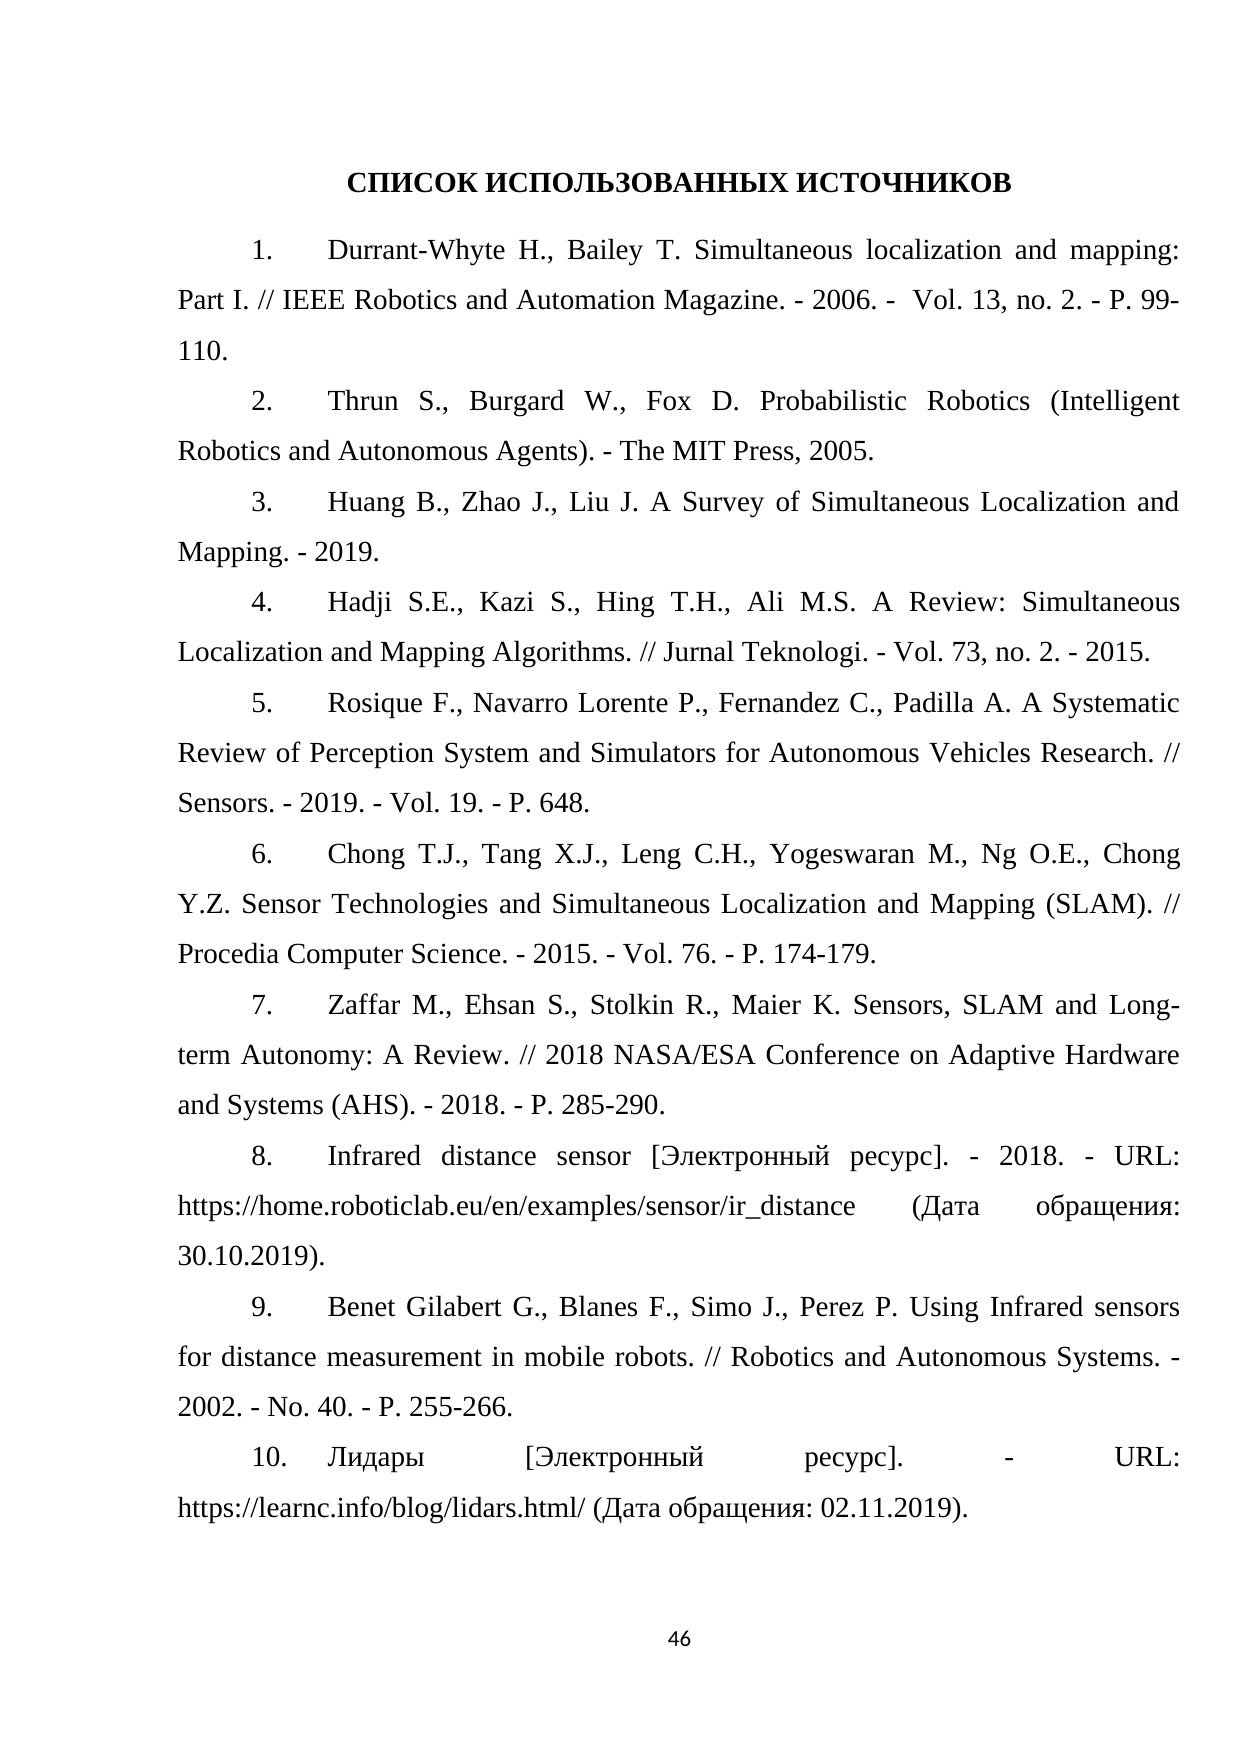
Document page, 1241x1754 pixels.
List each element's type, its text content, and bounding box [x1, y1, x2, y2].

list Zaffar M., Ehsan S., Stolkin R., Maier K. Sensors, SLAM and Long-term Autonomy: A Review. // 2018 NASA/ESA Conference on Adaptive Hardware and Systems (AHS). - 2018. - P. 285-290. [177, 987, 1181, 1121]
list Лидары [Электронный ресурс]. - URL: https://learnc.info/blog/lidars.html/ (Дата обращения: 02.11.2019). [177, 1439, 1181, 1523]
list Thrun S., Burgard W., Fox D. Probabilistic Robotics (Intelligent Robotics and Autonomous Agents). - The MIT Press, 2005. [177, 383, 1181, 467]
text СПИСОК ИСПОЛЬЗОВАННЫХ ИСТОЧНИКОВ [177, 165, 1181, 198]
list Infrared distance sensor [Электронный ресурс]. - 2018. - URL: https://home.roboticlab.eu/en/examples/sensor/ir_distance (Дата обращения: 30.10.2019). [177, 1138, 1181, 1272]
list Benet Gilabert G., Blanes F., Simo J., Perez P. Using Infrared sensors for distance measurement in mobile robots. // Robotics and Autonomous Systems. - 2002. - No. 40. - P. 255-266. [177, 1289, 1181, 1423]
list Rosique F., Navarro Lorente P., Fernandez C., Padilla A. A Systematic Review of Perception System and Simulators for Autonomous Vehicles Research. // Sensors. - 2019. - Vol. 19. - P. 648. [177, 685, 1181, 819]
list Huang B., Zhao J., Liu J. A Survey of Simultaneous Localization and Mapping. - 2019. [177, 484, 1181, 567]
list Hadji S.E., Kazi S., Hing T.H., Ali M.S. A Review: Simultaneous Localization and Mapping Algorithms. // Jurnal Teknologi. - Vol. 73, no. 2. - 2015. [177, 584, 1181, 668]
list Chong T.J., Tang X.J., Leng C.H., Yogeswaran M., Ng O.E., Chong Y.Z. Sensor Technologies and Simultaneous Localization and Mapping (SLAM). // Procedia Computer Science. - 2015. - Vol. 76. - P. 174-179. [177, 836, 1181, 970]
list Durrant-Whyte H., Bailey T. Simultaneous localization and mapping: Part I. // IEEE Robotics and Automation Magazine. - 2006. - Vol. 13, no. 2. - P. 99-110. [177, 232, 1181, 366]
